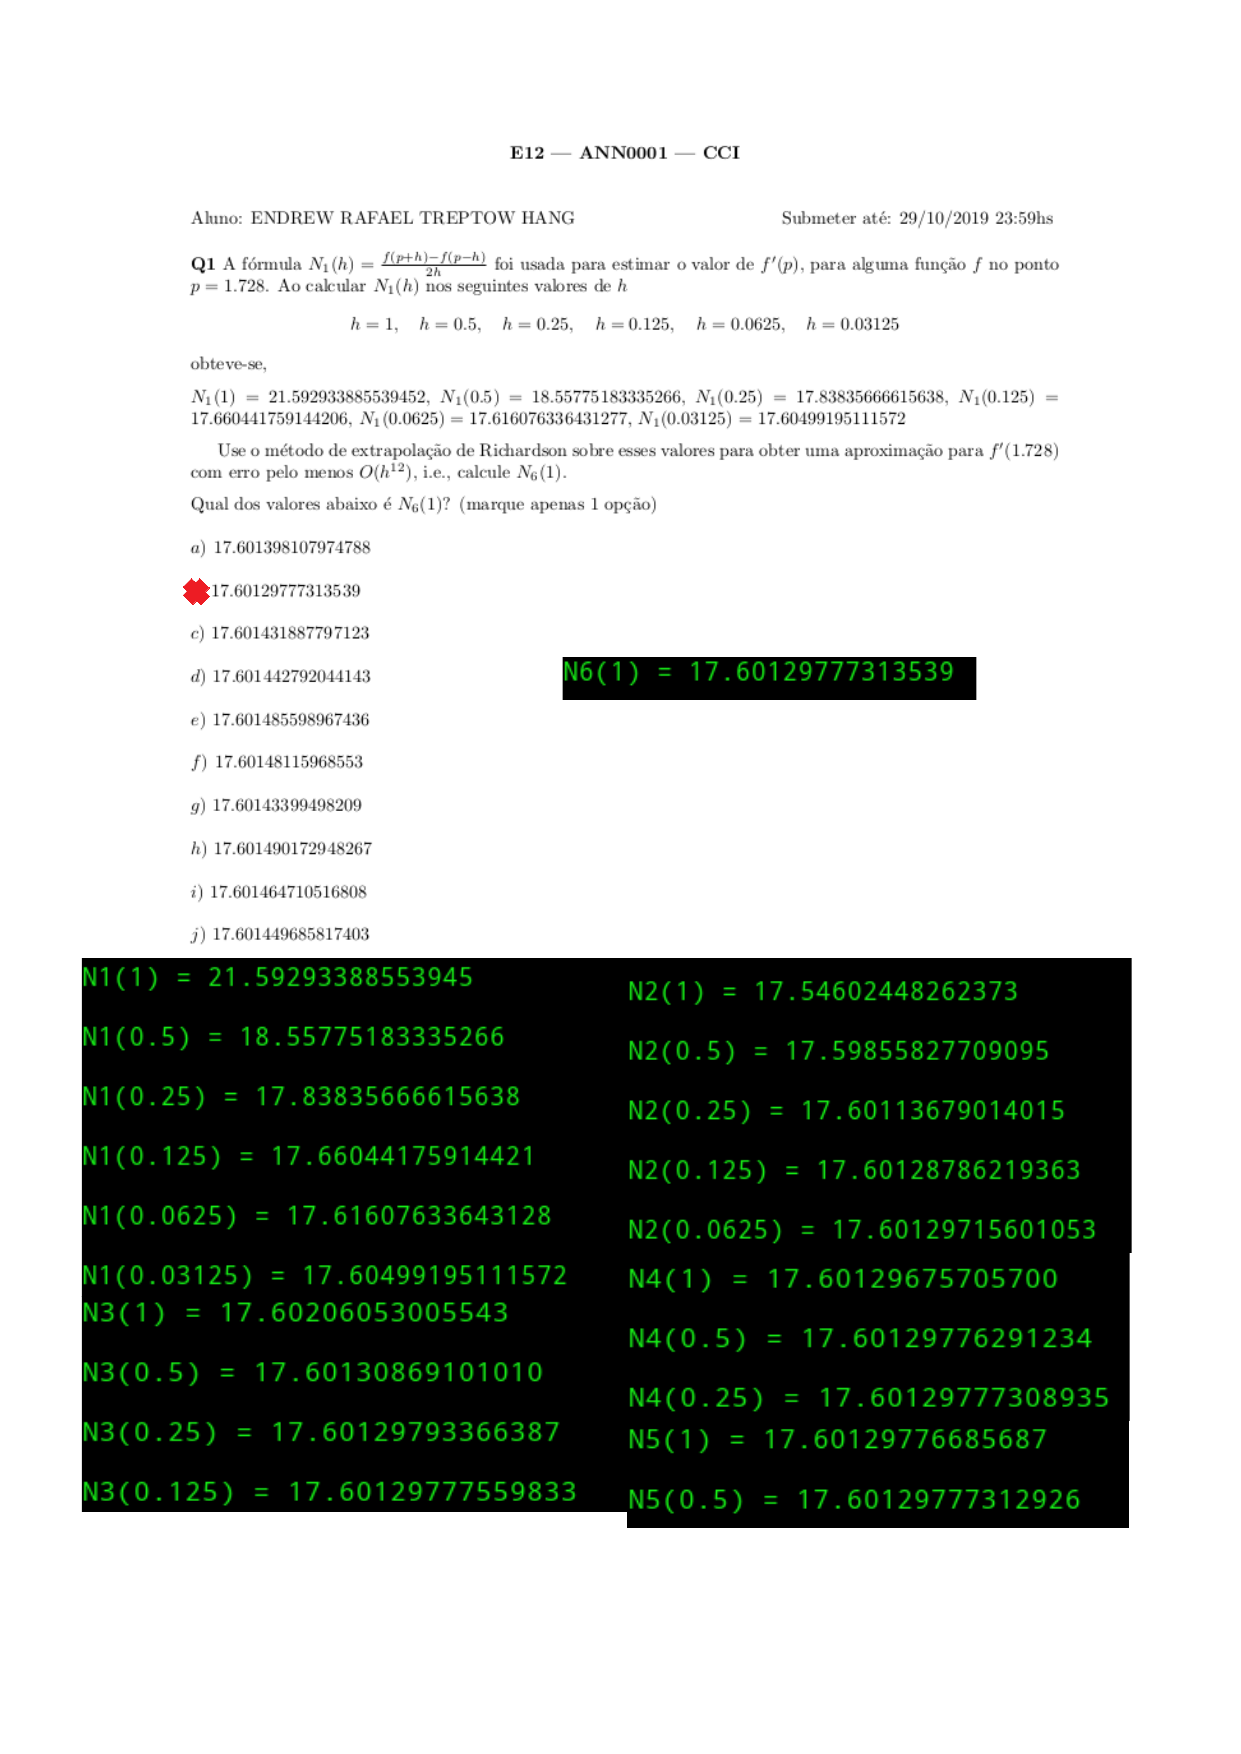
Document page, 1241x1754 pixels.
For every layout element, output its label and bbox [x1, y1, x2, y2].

picture [81, 118, 1132, 1528]
